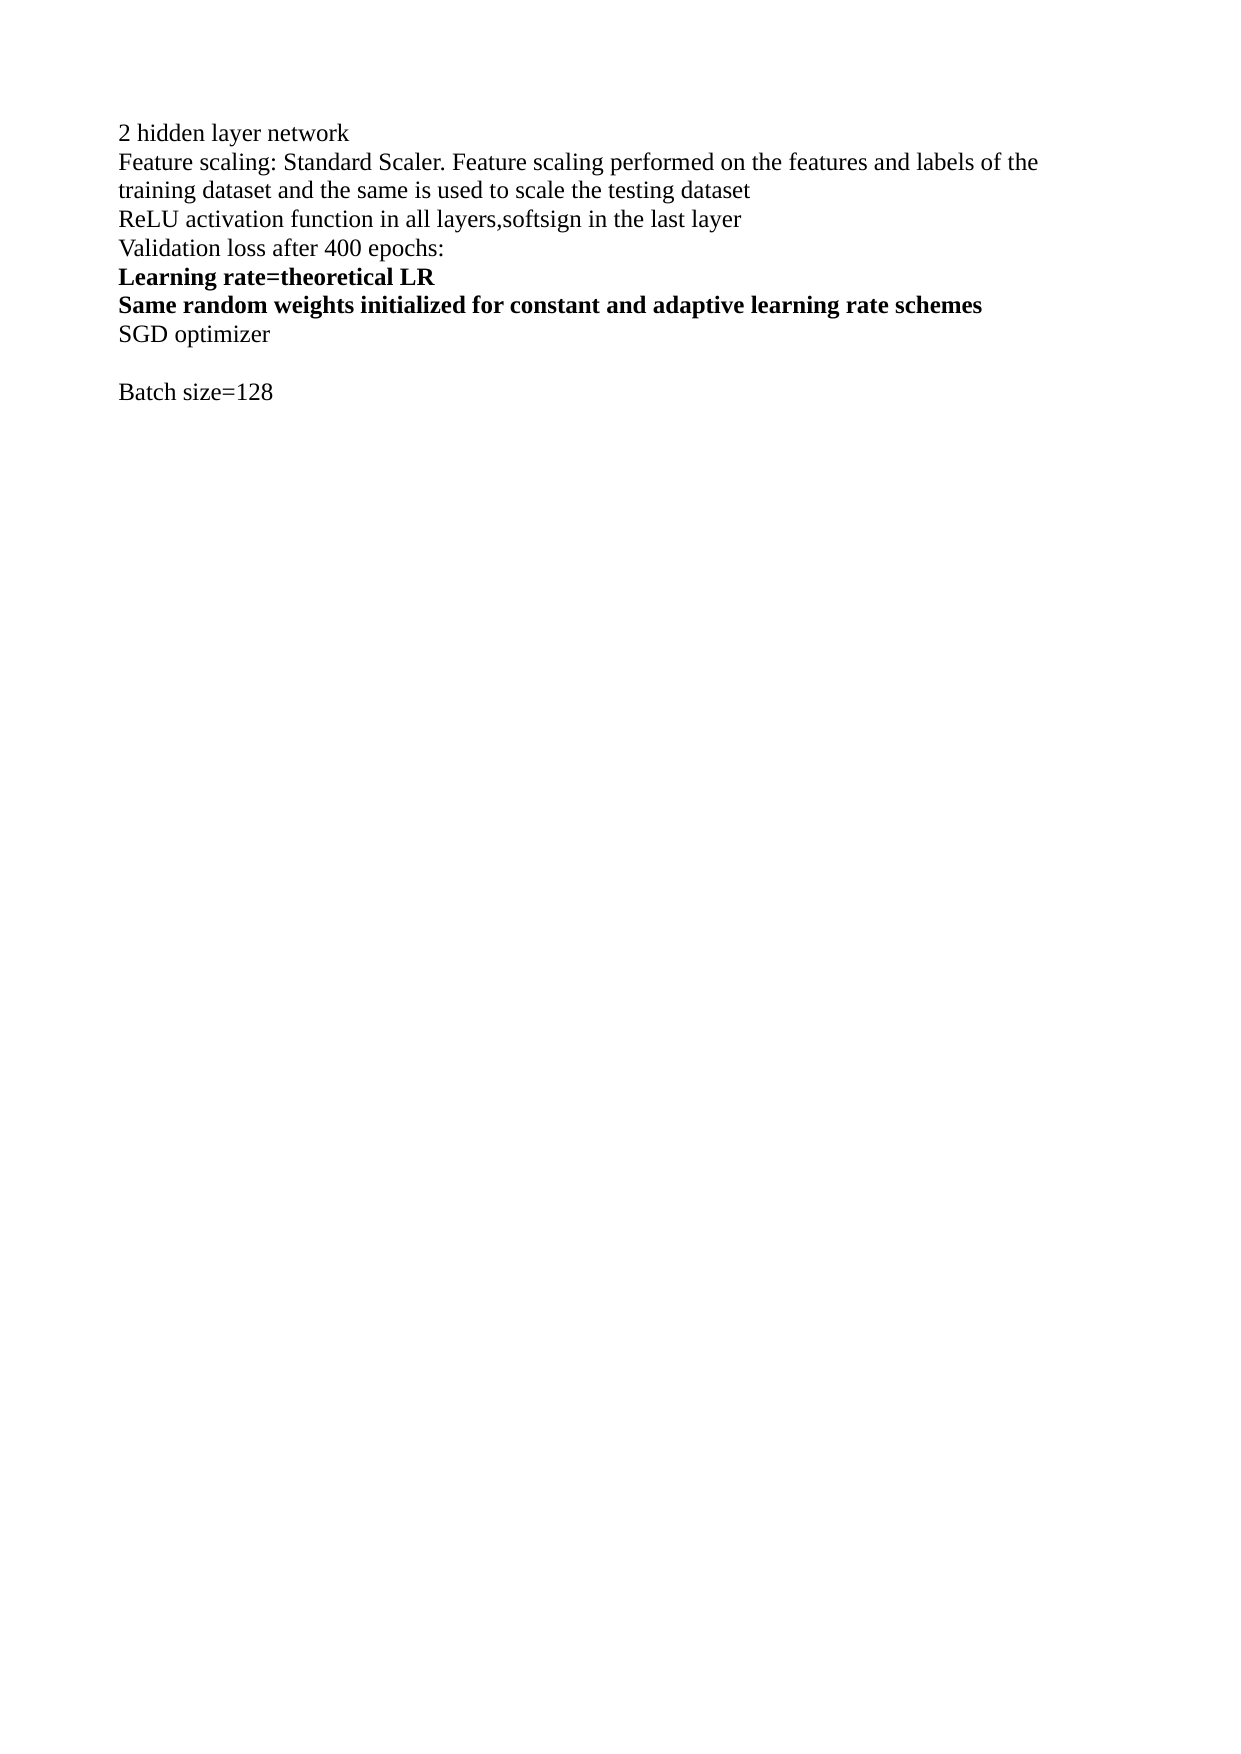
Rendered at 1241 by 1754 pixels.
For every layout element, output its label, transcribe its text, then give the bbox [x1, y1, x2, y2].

text Same random weights initialized for constant and adaptive learning rate schemes [118, 291, 1122, 319]
text Batch size=128 [118, 377, 1122, 406]
text SGD optimizer [118, 319, 1122, 348]
text Learning rate=theoretical LR [118, 262, 1122, 291]
text Validation loss after 400 epochs: [118, 233, 1122, 262]
text Feature scaling: Standard Scaler. Feature scaling performed on the features and labels of the training dataset and the same is used to scale the testing dataset [118, 147, 1122, 204]
text 2 hidden layer network [118, 118, 1122, 147]
text ReLU activation function in all layers,softsign in the last layer [118, 204, 1122, 233]
